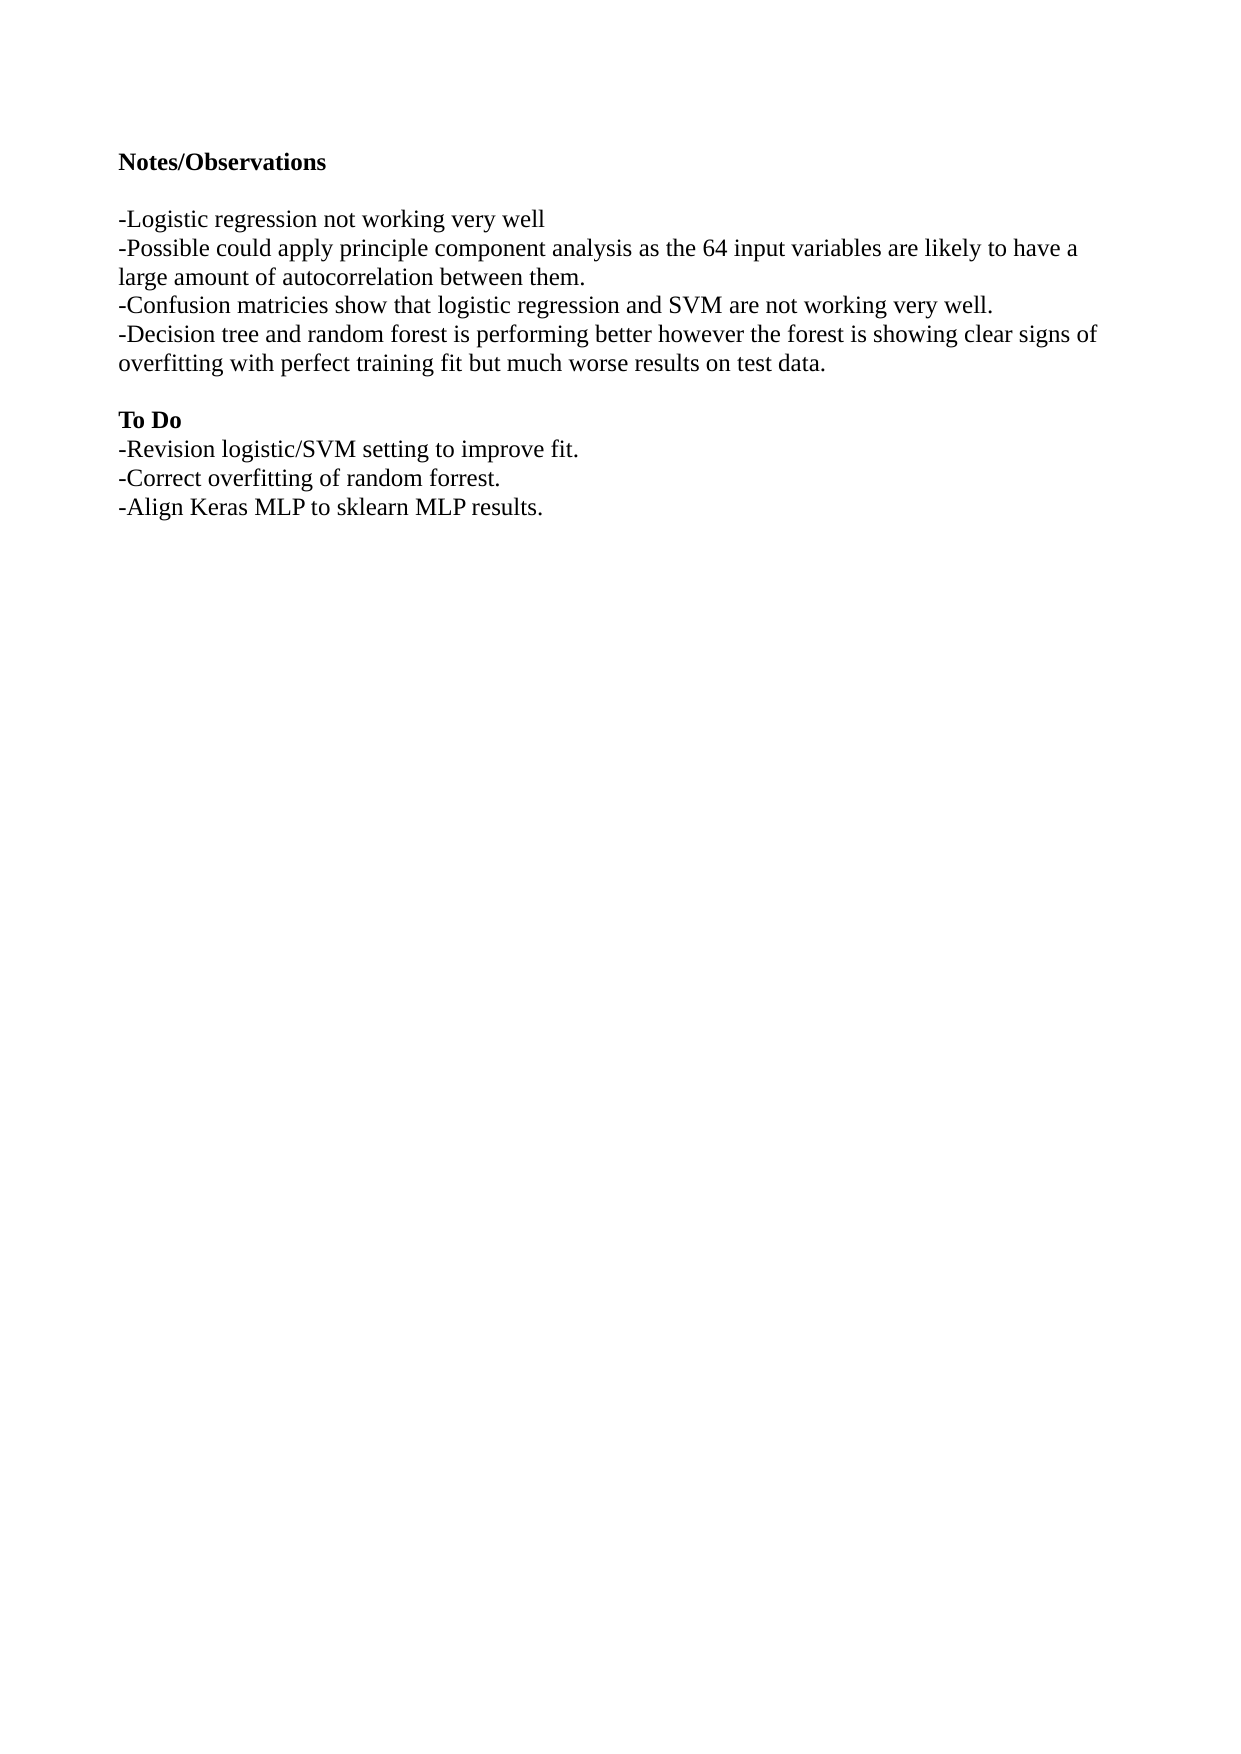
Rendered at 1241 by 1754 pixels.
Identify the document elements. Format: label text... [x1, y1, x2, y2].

text -Confusion matricies show that logistic regression and SVM are not working very well. [118, 291, 1122, 319]
text To Do [118, 406, 1122, 434]
text -Decision tree and random forest is performing better however the forest is showing clear signs of overfitting with perfect training fit but much worse results on test data. [118, 319, 1122, 377]
text -Logistic regression not working very well [118, 204, 1122, 233]
text -Revision logistic/SVM setting to improve fit. [118, 434, 1122, 463]
text -Possible could apply principle component analysis as the 64 input variables are likely to have a large amount of autocorrelation between them. [118, 233, 1122, 291]
text -Correct overfitting of random forrest. [118, 463, 1122, 492]
text Notes/Observations [118, 147, 1122, 176]
text -Align Keras MLP to sklearn MLP results. [118, 492, 1122, 521]
